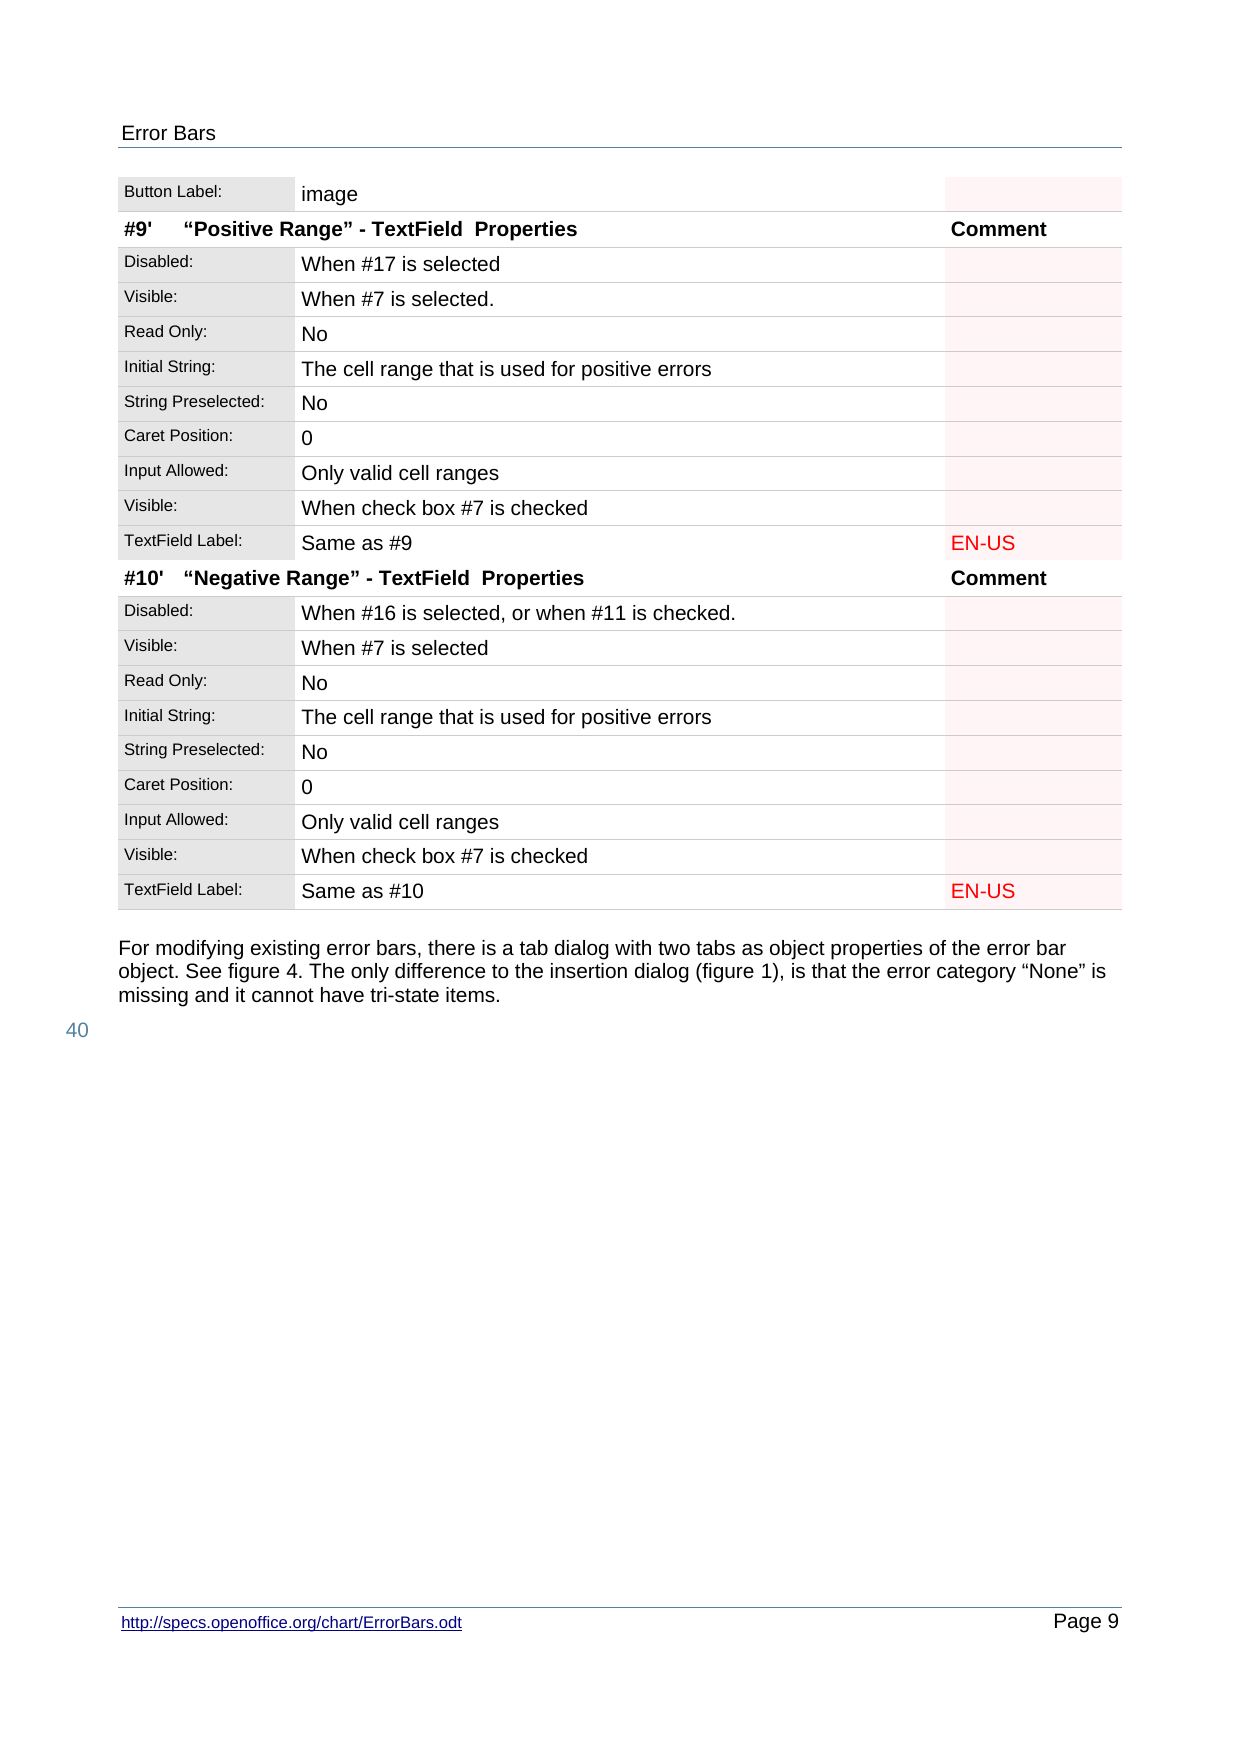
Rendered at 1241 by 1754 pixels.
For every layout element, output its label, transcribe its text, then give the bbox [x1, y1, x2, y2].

table_cell Disabled: [118, 248, 295, 282]
table_cell Input Allowed: [118, 805, 295, 839]
table_header Comment [946, 561, 1122, 595]
table_cell When #7 is selected [295, 631, 945, 665]
table_header #9' “Positive Range” - TextField Properties [119, 213, 945, 247]
table_cell [945, 248, 1122, 282]
table_cell When #16 is selected, or when #11 is checked. [295, 597, 945, 630]
table_cell [945, 805, 1122, 839]
table_cell Same as #10 [295, 875, 945, 909]
table_cell Visible: [118, 283, 295, 316]
table_cell [945, 631, 1122, 665]
table_cell TextField Label: [118, 526, 295, 560]
table_cell Read Only: [118, 666, 295, 700]
table_cell 0 [295, 771, 945, 804]
table_cell TextField Label: [118, 875, 295, 909]
table_cell [945, 177, 1122, 211]
table_cell [945, 736, 1122, 770]
table_cell No [295, 387, 945, 421]
table_cell No [295, 666, 945, 700]
table_cell When #17 is selected [295, 248, 945, 282]
table_cell Button Label: [118, 177, 295, 211]
table_cell When #7 is selected. [295, 283, 945, 316]
table_cell No [295, 736, 945, 770]
table_cell When check box #7 is checked [295, 840, 945, 874]
table_cell [945, 666, 1122, 700]
table_cell [945, 352, 1122, 386]
table_cell Only valid cell ranges [295, 457, 945, 490]
table_cell 0 [295, 422, 945, 456]
table_cell EN-US [945, 875, 1122, 909]
table_cell Initial String: [118, 352, 295, 386]
table_cell No [295, 317, 945, 351]
table_cell Caret Position: [118, 422, 295, 456]
table_cell Caret Position: [118, 771, 295, 804]
table_cell Input Allowed: [118, 457, 295, 490]
table_cell [945, 317, 1122, 351]
table_cell Disabled: [118, 597, 295, 630]
table_cell Initial String: [118, 701, 295, 735]
table_cell Visible: [118, 840, 295, 874]
table_cell String Preselected: [118, 387, 295, 421]
table_cell [945, 597, 1122, 630]
table_cell [945, 457, 1122, 490]
text For modifying existing error bars, there is a tab dialog with two tabs as object properties of the error bar object. See figure 4. The only difference to the insertion dialog (figure 1), is that the error category “None” is missing and it cannot have tri-state items. [118, 937, 1122, 1006]
table_cell The cell range that is used for positive errors [295, 701, 945, 735]
table_cell [945, 283, 1122, 316]
table_header #10' “Negative Range” - TextField Properties [119, 561, 945, 595]
table_cell image [295, 177, 945, 211]
table_cell EN-US [945, 526, 1122, 560]
table_cell [945, 491, 1122, 525]
table_cell [945, 771, 1122, 804]
table_header Comment [946, 213, 1122, 247]
table_cell [945, 387, 1122, 421]
table_cell [945, 422, 1122, 456]
table_cell Same as #9 [295, 526, 945, 560]
table_cell [945, 840, 1122, 874]
table_cell Read Only: [118, 317, 295, 351]
table_cell String Preselected: [118, 736, 295, 770]
table_cell When check box #7 is checked [295, 491, 945, 525]
table_cell Only valid cell ranges [295, 805, 945, 839]
table_cell Visible: [118, 491, 295, 525]
table_cell The cell range that is used for positive errors [295, 352, 945, 386]
table_cell Visible: [118, 631, 295, 665]
table_cell [945, 701, 1122, 735]
